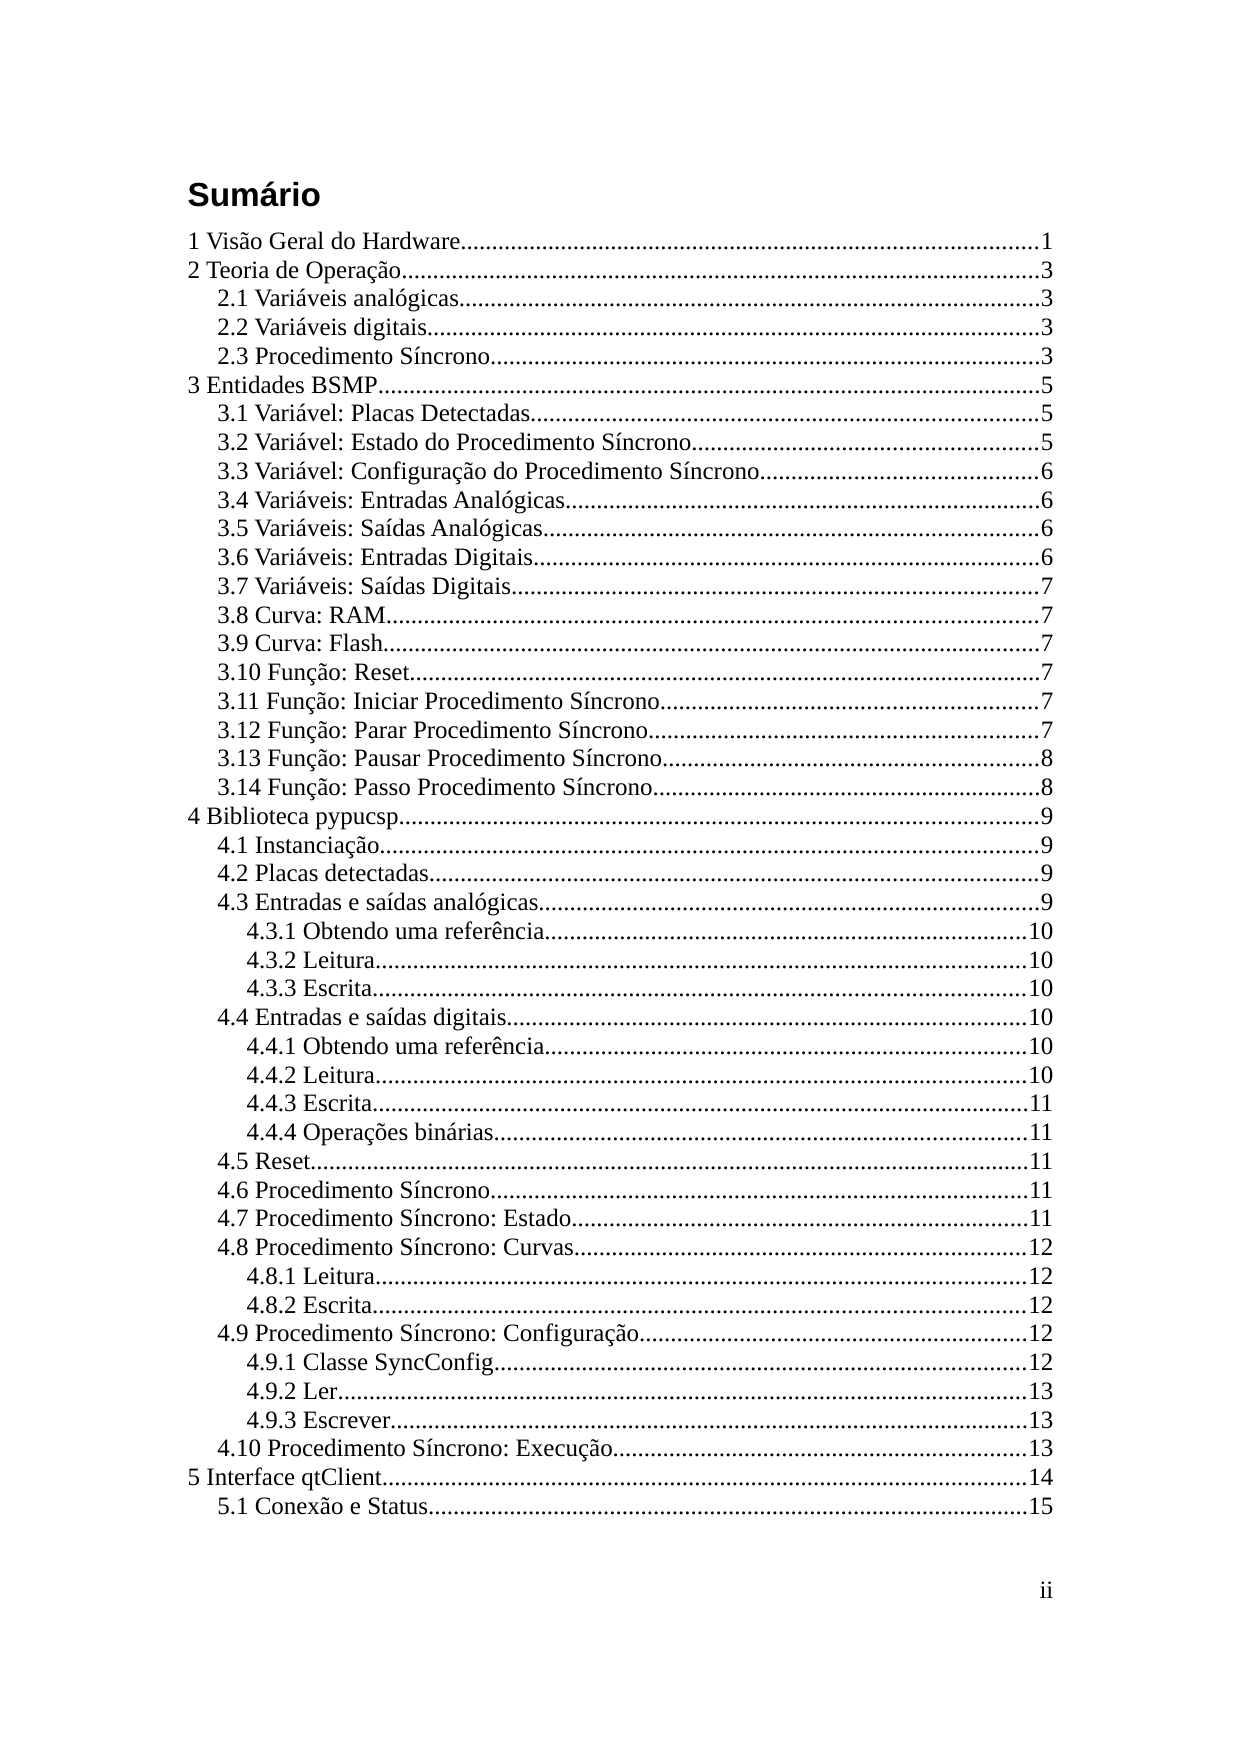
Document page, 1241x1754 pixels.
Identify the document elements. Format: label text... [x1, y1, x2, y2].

text 3.14 Função: Passo Procedimento Síncrono 8 [217, 772, 1053, 801]
text 3.10 Função: Reset 7 [217, 657, 1053, 686]
text 3.6 Variáveis: Entradas Digitais 6 [217, 542, 1053, 571]
text 3.9 Curva: Flash 7 [217, 628, 1053, 657]
text 4.1 Instanciação 9 [217, 830, 1053, 858]
text 4.2 Placas detectadas 9 [217, 858, 1053, 887]
text 4.4.2 Leitura 10 [246, 1060, 1053, 1088]
text 4.9 Procedimento Síncrono: Configuração 12 [217, 1318, 1053, 1347]
text 5 Interface qtClient 14 [187, 1462, 1053, 1491]
text 2 Teoria de Operação 3 [187, 255, 1053, 283]
text 4.9.2 Ler 13 [246, 1376, 1053, 1405]
text 4.7 Procedimento Síncrono: Estado 11 [217, 1203, 1053, 1232]
text 4.4.1 Obtendo uma referência 10 [246, 1031, 1053, 1060]
text 4.8.1 Leitura 12 [246, 1261, 1053, 1290]
text 4.4.3 Escrita 11 [246, 1088, 1053, 1117]
text 3.4 Variáveis: Entradas Analógicas 6 [217, 485, 1053, 513]
text 4 Biblioteca pypucsp 9 [187, 801, 1053, 830]
text 4.3 Entradas e saídas analógicas 9 [217, 887, 1053, 916]
text 3 Entidades BSMP 5 [187, 370, 1053, 398]
text 4.6 Procedimento Síncrono 11 [217, 1175, 1053, 1203]
text 4.4.4 Operações binárias 11 [246, 1117, 1053, 1146]
text 3.5 Variáveis: Saídas Analógicas 6 [217, 513, 1053, 542]
text 3.3 Variável: Configuração do Procedimento Síncrono 6 [217, 456, 1053, 485]
text 4.10 Procedimento Síncrono: Execução 13 [217, 1433, 1053, 1462]
text 4.9.3 Escrever 13 [246, 1405, 1053, 1433]
text 4.8.2 Escrita 12 [246, 1290, 1053, 1318]
text 4.4 Entradas e saídas digitais 10 [217, 1002, 1053, 1031]
text 2.1 Variáveis analógicas 3 [217, 283, 1053, 312]
text 3.2 Variável: Estado do Procedimento Síncrono 5 [217, 427, 1053, 456]
text 4.9.1 Classe SyncConfig 12 [246, 1347, 1053, 1376]
text 4.3.2 Leitura 10 [246, 945, 1053, 973]
text 3.7 Variáveis: Saídas Digitais 7 [217, 571, 1053, 600]
text 3.13 Função: Pausar Procedimento Síncrono 8 [217, 743, 1053, 772]
subtitle Sumário [187, 175, 1053, 213]
text 3.11 Função: Iniciar Procedimento Síncrono 7 [217, 686, 1053, 715]
text 3.1 Variável: Placas Detectadas 5 [217, 398, 1053, 427]
text 4.3.1 Obtendo uma referência 10 [246, 916, 1053, 945]
text 4.8 Procedimento Síncrono: Curvas 12 [217, 1232, 1053, 1261]
text 2.2 Variáveis digitais 3 [217, 312, 1053, 341]
text 5.1 Conexão e Status 15 [217, 1491, 1053, 1520]
text 1 Visão Geral do Hardware 1 [187, 226, 1053, 255]
text 3.8 Curva: RAM 7 [217, 600, 1053, 628]
text 2.3 Procedimento Síncrono 3 [217, 341, 1053, 370]
text 4.5 Reset 11 [217, 1146, 1053, 1175]
text 4.3.3 Escrita 10 [246, 973, 1053, 1002]
text 3.12 Função: Parar Procedimento Síncrono 7 [217, 715, 1053, 743]
